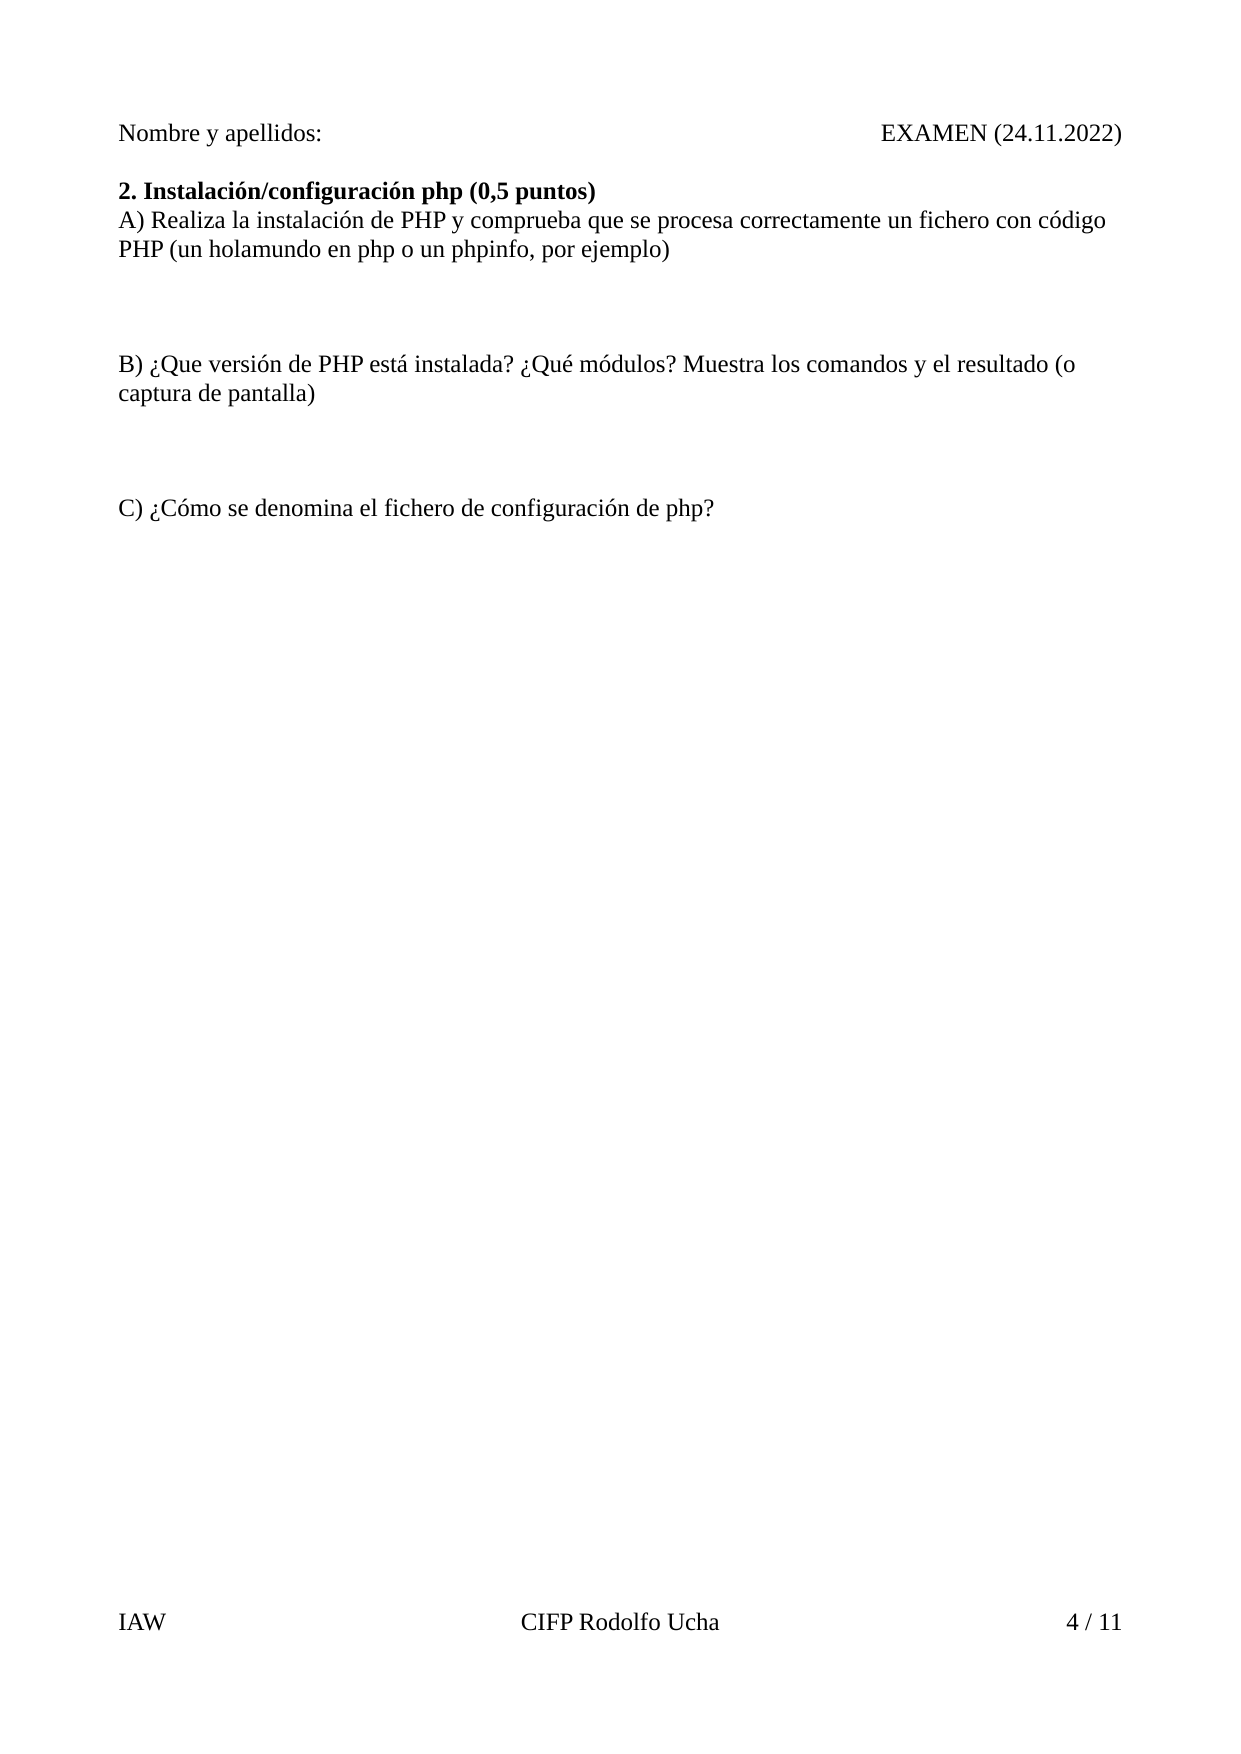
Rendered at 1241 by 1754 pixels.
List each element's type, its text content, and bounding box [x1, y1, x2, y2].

text B) ¿Que versión de PHP está instalada? ¿Qué módulos? Muestra los comandos y el resultado (o captura de pantalla) [118, 349, 1122, 406]
text 2. Instalación/configuración php (0,5 puntos) [118, 176, 1122, 205]
text A) Realiza la instalación de PHP y comprueba que se procesa correctamente un fichero con código PHP (un holamundo en php o un phpinfo, por ejemplo) [118, 205, 1122, 263]
text C) ¿Cómo se denomina el fichero de configuración de php? [118, 493, 1122, 521]
